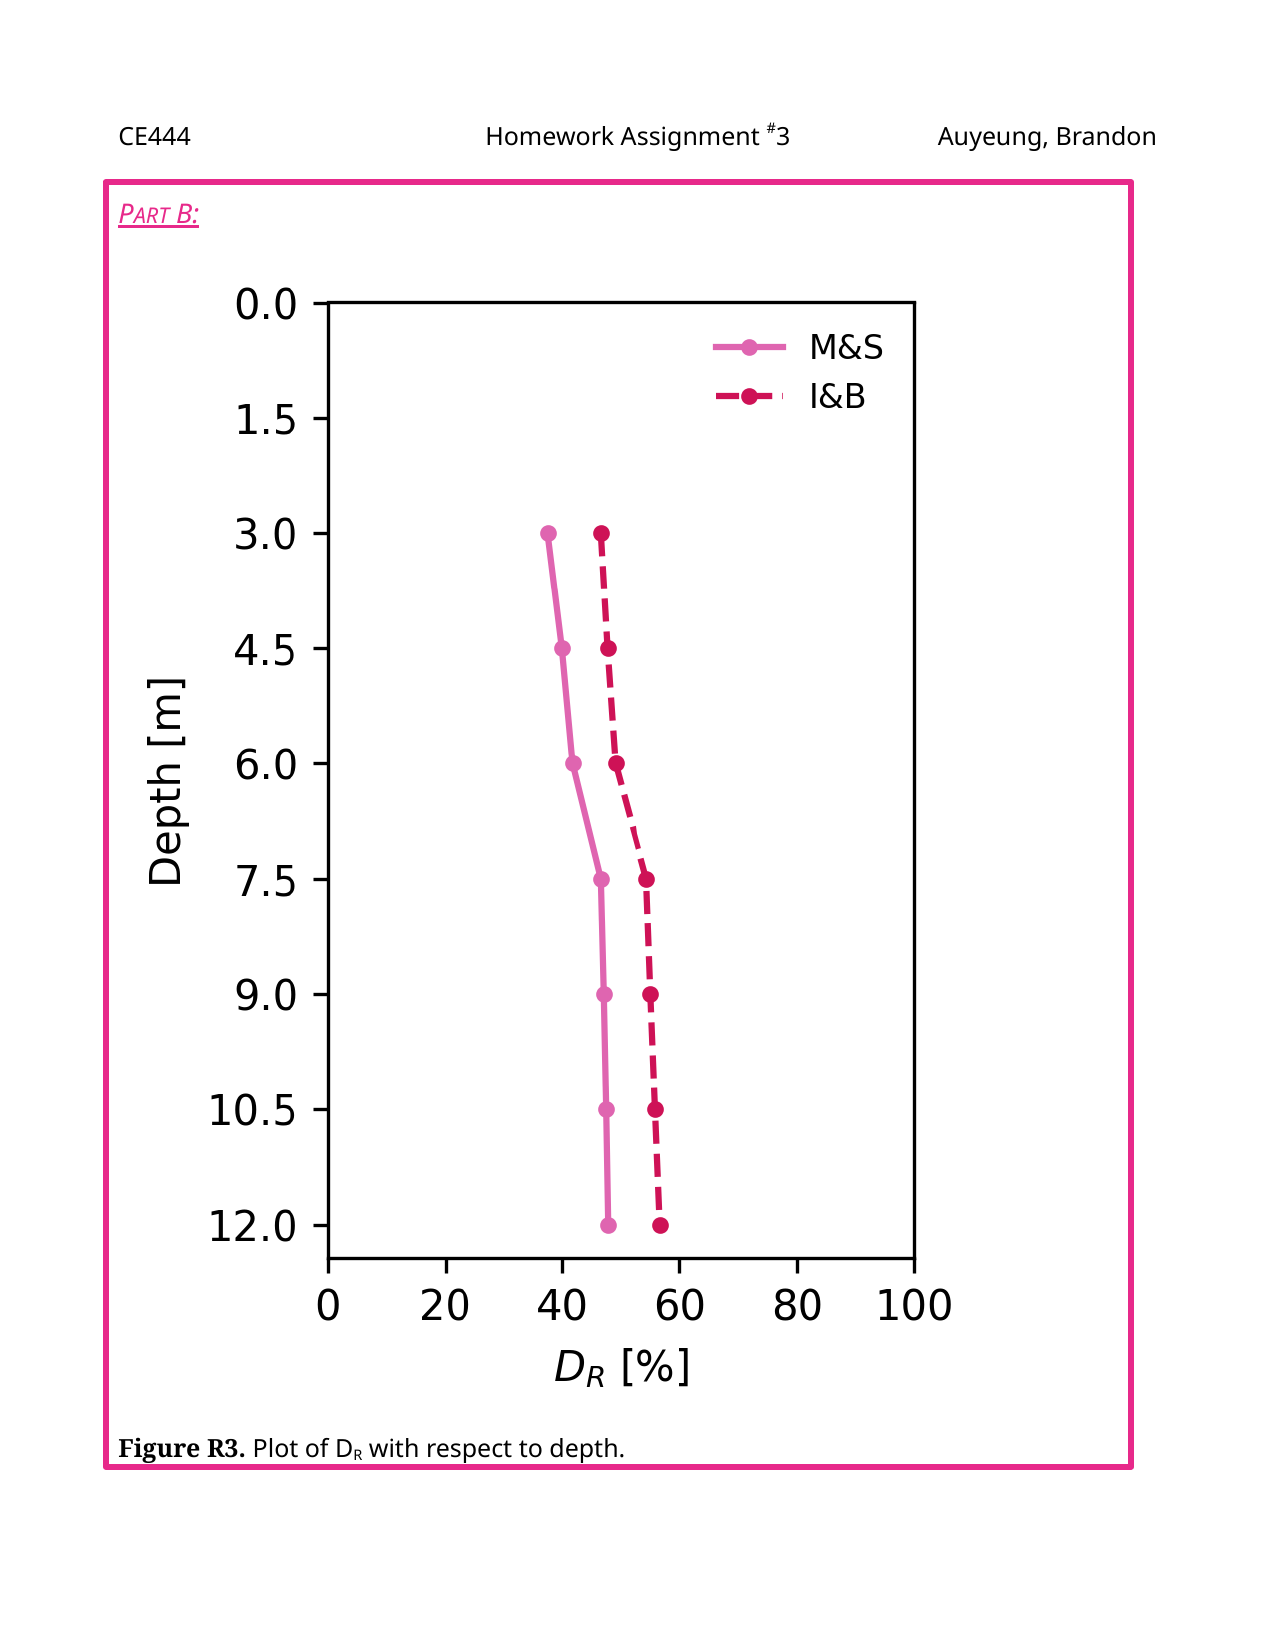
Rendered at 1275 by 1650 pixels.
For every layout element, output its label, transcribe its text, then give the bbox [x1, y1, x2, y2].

subtitle [1134, 194, 1157, 231]
picture [118, 256, 982, 1419]
text Figure R3. Plot of DR with respect to depth. [118, 1431, 1128, 1464]
subtitle Part B: [118, 194, 1128, 231]
